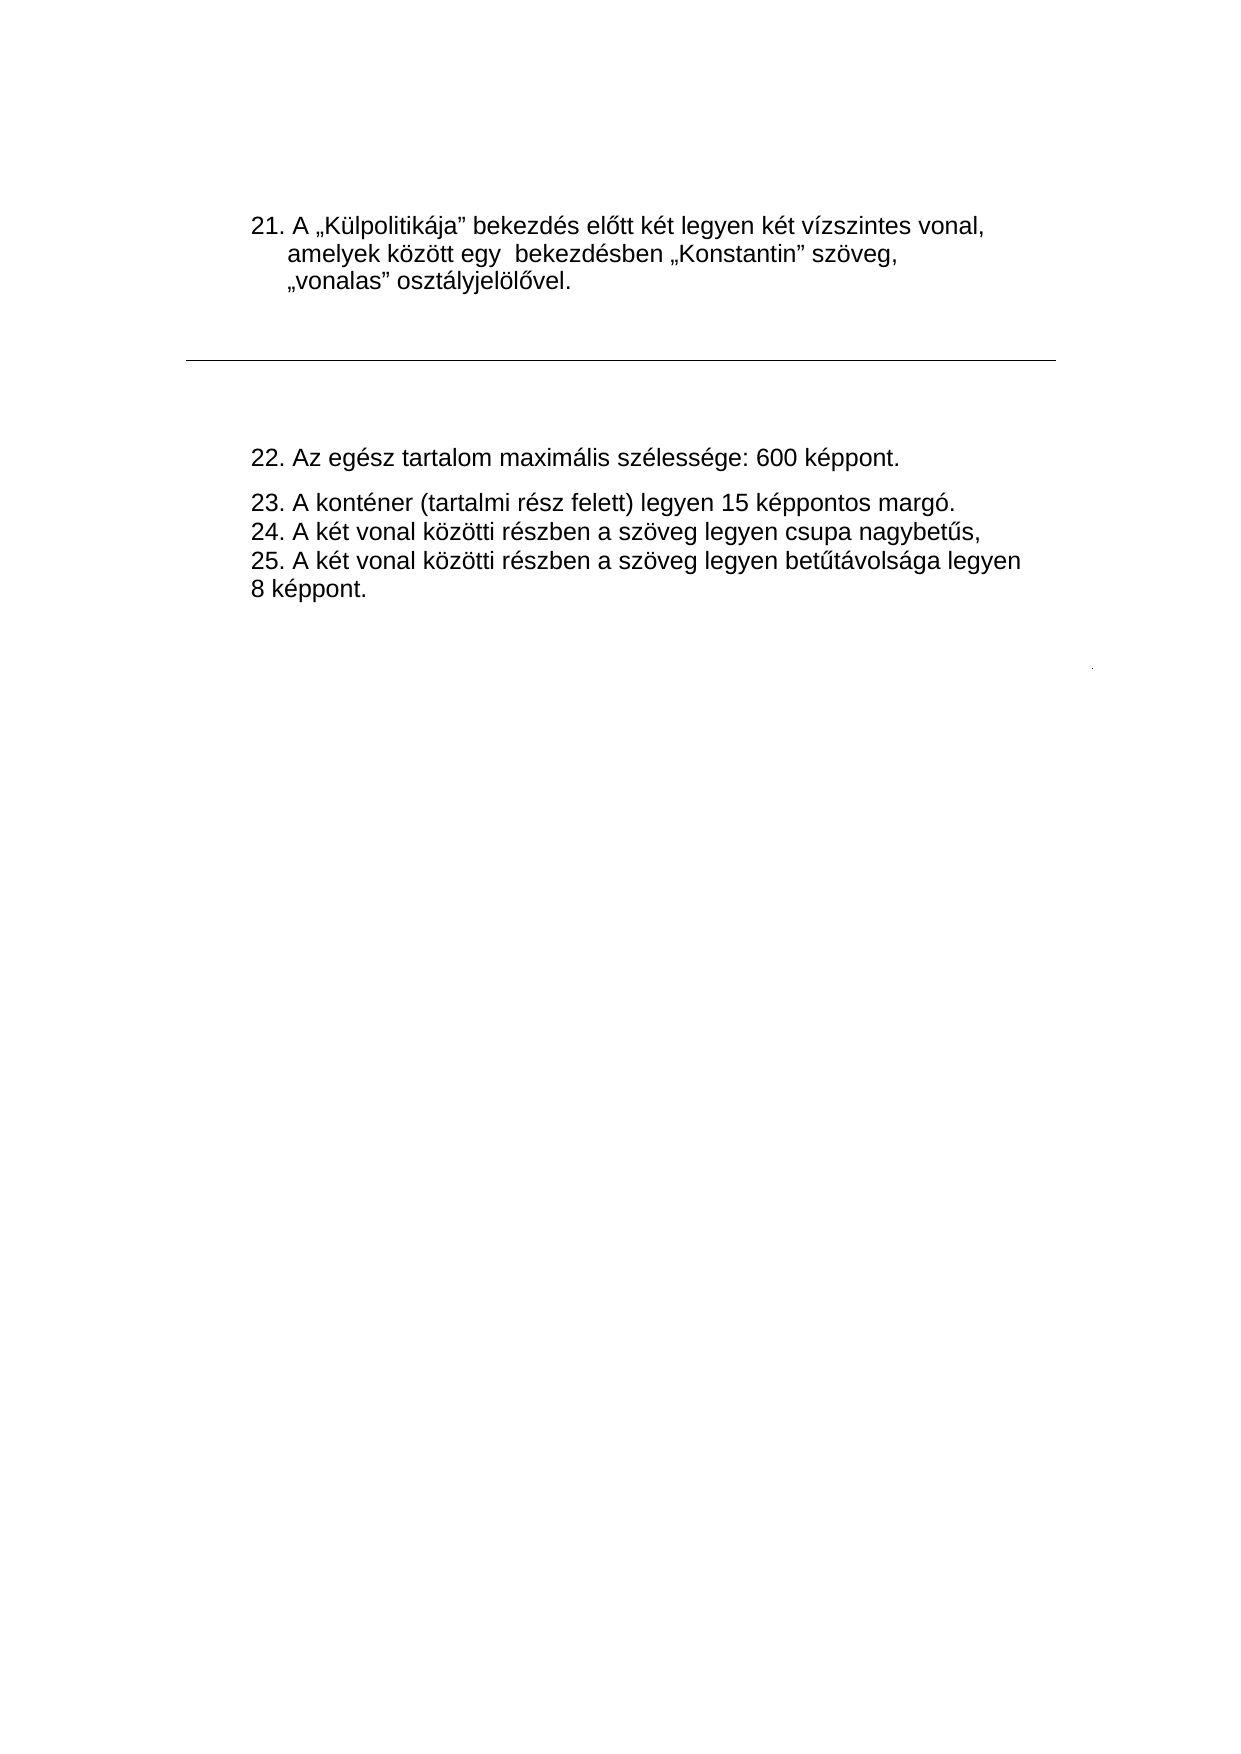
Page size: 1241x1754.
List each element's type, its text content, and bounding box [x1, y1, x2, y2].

text 24. A két vonal közötti részben a szöveg legyen csupa nagybetűs, [186, 452, 1092, 481]
text 22. Az egész tartalom maximális szélessége: 600 képpont. [186, 379, 1092, 423]
text 23. A konténer (tartalmi rész felett) legyen 15 képpontos margó. [186, 423, 1092, 452]
text 25. A két vonal közötti részben a szöveg legyen betűtávolsága legyen 8 képpont. [186, 481, 1092, 668]
text 21. A „Külpolitikája” bekezdés előtt két legyen két vízszintes vonal, amelyek között egy bekezdésben „Konstantin” szöveg, „vonalas” osztályjelölővel. [187, 149, 1055, 359]
